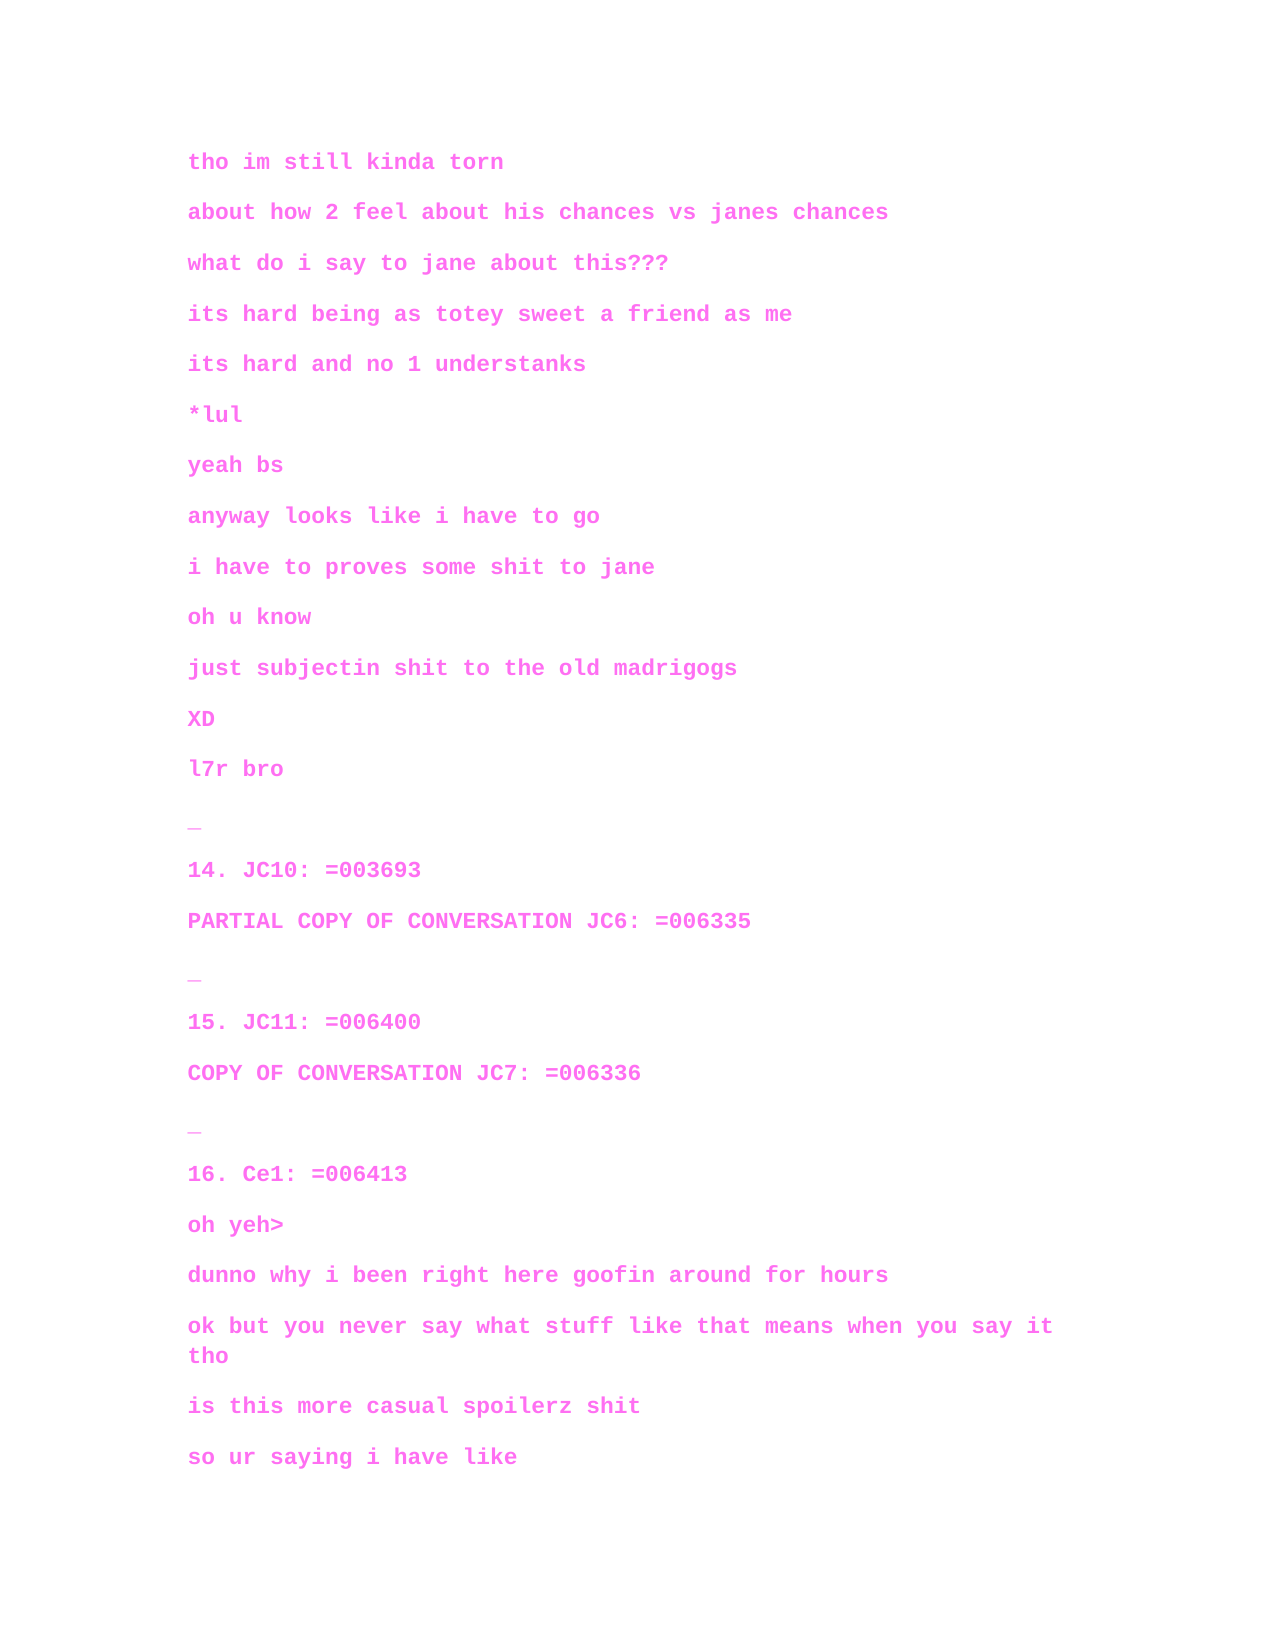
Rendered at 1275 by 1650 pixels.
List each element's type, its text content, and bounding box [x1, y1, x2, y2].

text oh yeh> [187, 1213, 1087, 1239]
text 14. JC10: =003693 [187, 859, 1087, 885]
text about how 2 feel about his chances vs janes chances [187, 201, 1087, 227]
text _ [187, 808, 1087, 834]
text yeah bs [187, 454, 1087, 480]
text so ur saying i have like [187, 1445, 1087, 1471]
text l7r bro [187, 757, 1087, 783]
text ok but you never say what stuff like that means when you say it tho [187, 1314, 1087, 1370]
text 16. Ce1: =006413 [187, 1162, 1087, 1188]
text anyway looks like i have to go [187, 504, 1087, 530]
text what do i say to jane about this??? [187, 251, 1087, 277]
text _ [187, 960, 1087, 986]
text *lul [187, 403, 1087, 429]
text 15. JC11: =006400 [187, 1011, 1087, 1037]
text tho im still kinda torn [187, 150, 1087, 176]
text COPY OF CONVERSATION JC7: =006336 [187, 1061, 1087, 1087]
text PARTIAL COPY OF CONVERSATION JC6: =006335 [187, 909, 1087, 935]
text i have to proves some shit to jane [187, 555, 1087, 581]
text dunno why i been right here goofin around for hours [187, 1264, 1087, 1290]
text oh u know [187, 606, 1087, 632]
text just subjectin shit to the old madrigogs [187, 656, 1087, 682]
text is this more casual spoilerz shit [187, 1395, 1087, 1421]
text XD [187, 707, 1087, 733]
text its hard and no 1 understanks [187, 352, 1087, 378]
text _ [187, 1112, 1087, 1138]
text its hard being as totey sweet a friend as me [187, 302, 1087, 328]
